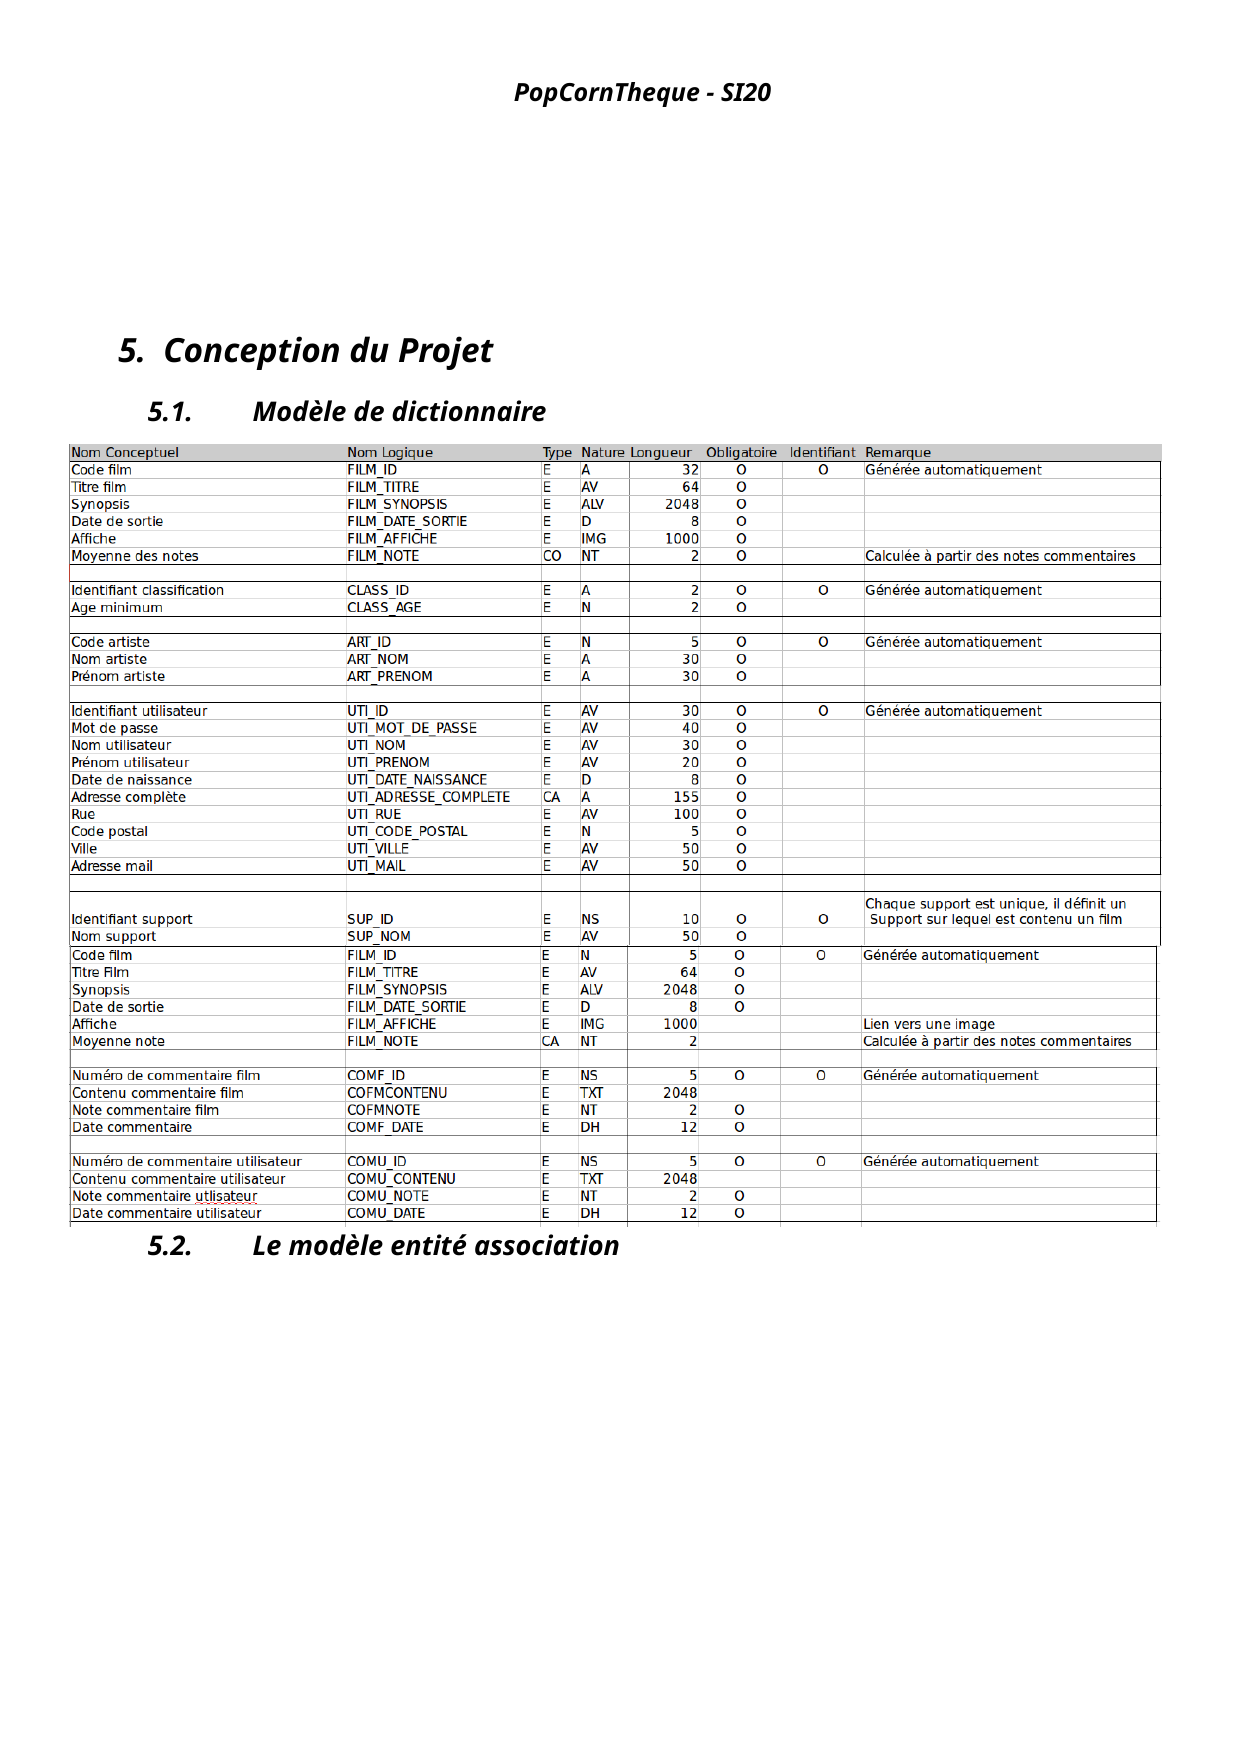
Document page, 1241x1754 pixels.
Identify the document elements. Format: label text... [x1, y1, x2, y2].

subtitle Conception du Projet [118, 326, 1122, 372]
subtitle Modèle de dictionnaire [148, 393, 1122, 429]
subtitle Le modèle entité association [148, 1227, 1122, 1263]
picture [69, 444, 1162, 1227]
